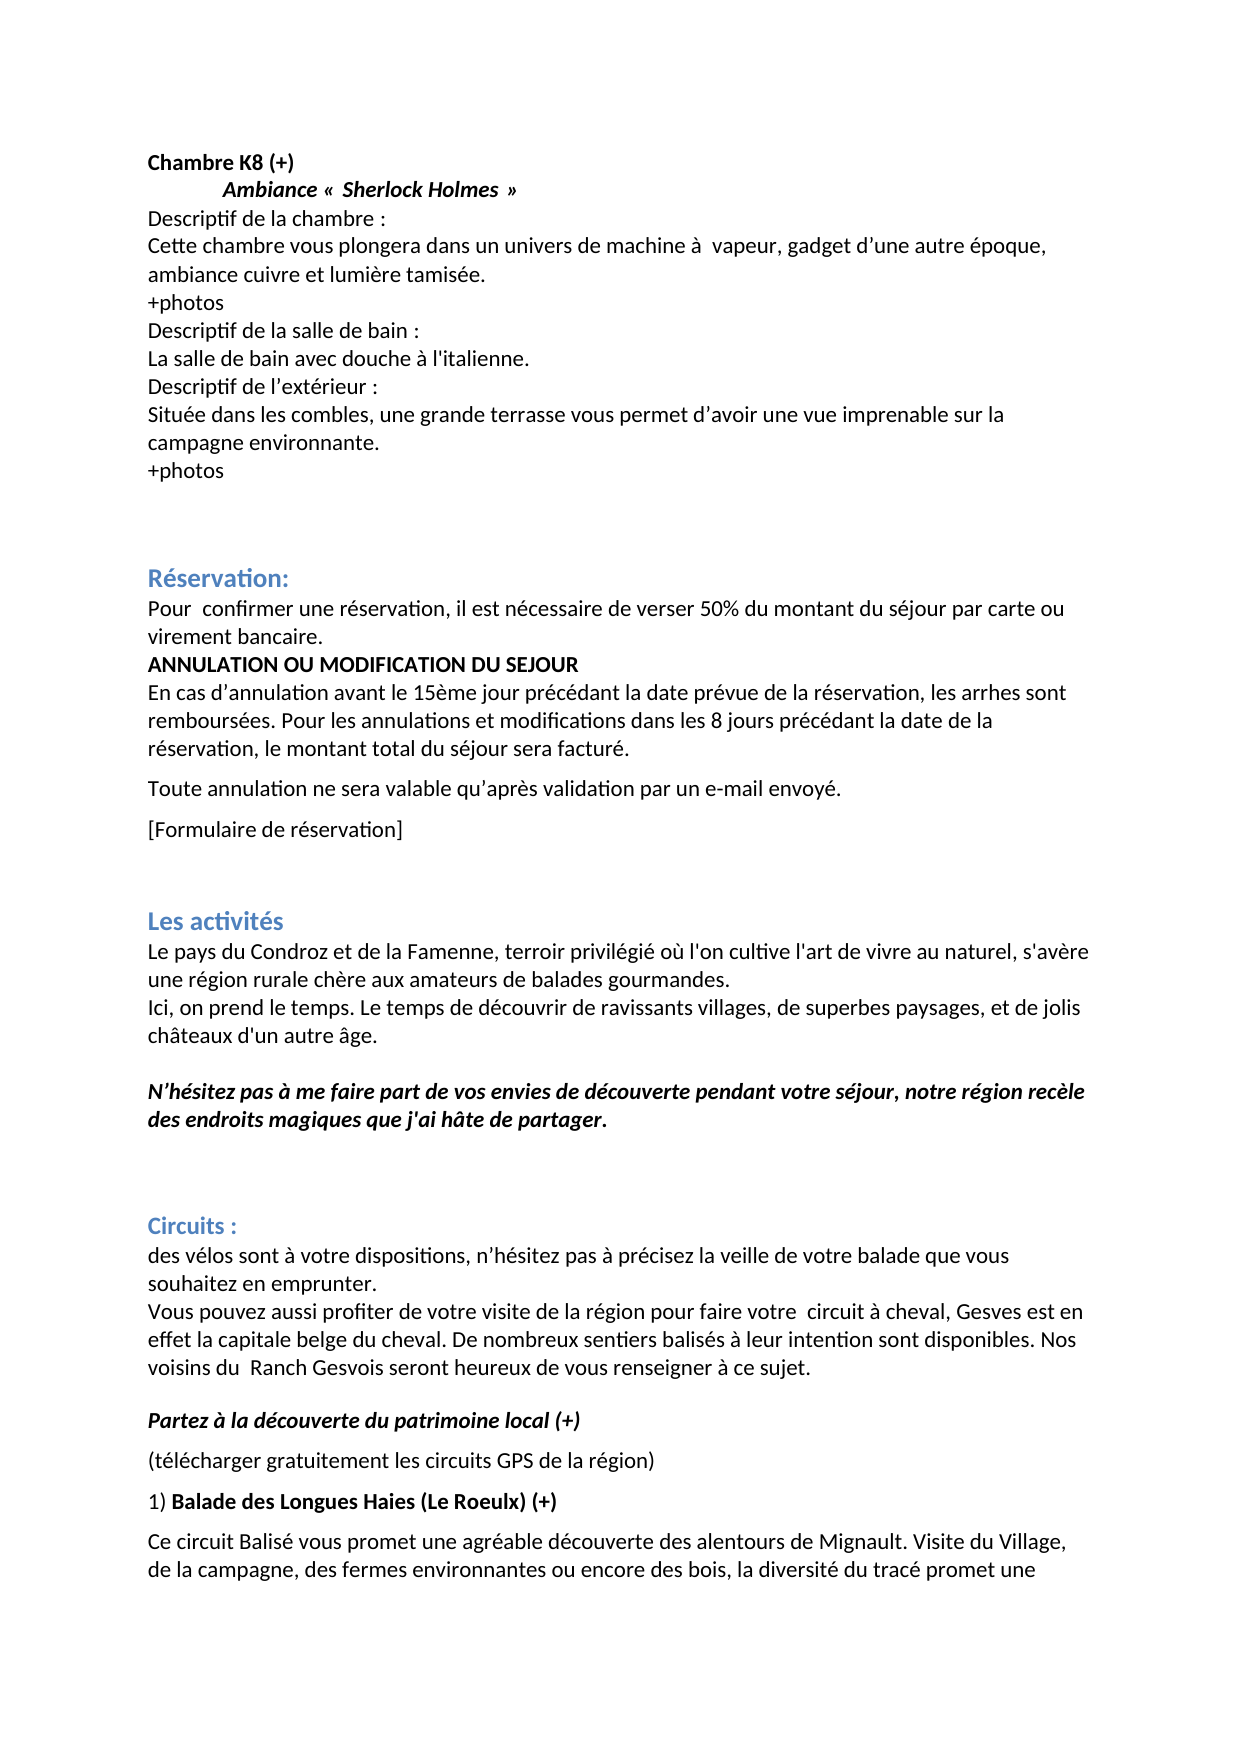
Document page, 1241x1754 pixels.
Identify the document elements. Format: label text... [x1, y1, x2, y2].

subtitle Réservation: [148, 561, 1093, 594]
text Toute annulation ne sera valable qu’après validation par un e-mail envoyé. [148, 774, 1093, 802]
subtitle Les activités [148, 904, 1093, 937]
text [Formulaire de réservation] [148, 815, 1093, 843]
subtitle Partez à la découverte du patrimoine local (+) [148, 1406, 1093, 1434]
subtitle Circuits : [148, 1210, 1093, 1241]
text Ce circuit Balisé vous promet une agréable découverte des alentours de Mignault. Visite du Village, de la campagne, des fermes environnantes ou encore des bois, la diversité du tracé promet une [148, 1527, 1093, 1583]
text +photos [148, 288, 1093, 316]
text La salle de bain avec douche à l'italienne. [148, 344, 1093, 372]
text Pour confirmer une réservation, il est nécessaire de verser 50% du montant du séjour par carte ou virement bancaire. [148, 594, 1093, 650]
text des vélos sont à votre dispositions, n’hésitez pas à précisez la veille de votre balade que vous souhaitez en emprunter. Vous pouvez aussi profiter de votre visite de la région pour faire votre circuit à cheval, Gesves est en effet la capitale belge du cheval. De nombreux sentiers balisés à leur intention sont disponibles. Nos voisins du Ranch Gesvois seront heureux de vous renseigner à ce sujet. [148, 1241, 1093, 1381]
text ANNULATION OU MODIFICATION DU SEJOUR En cas d’annulation avant le 15ème jour précédant la date prévue de la réservation, les arrhes sont remboursées. Pour les annulations et modifications dans les 8 jours précédant la date de la réservation, le montant total du séjour sera facturé. [148, 650, 1093, 762]
text Descriptif de la salle de bain : [148, 316, 1093, 344]
text +photos [148, 456, 1093, 484]
subtitle Chambre K8 (+) Ambiance « Sherlock Holmes » [148, 148, 1093, 204]
text Descriptif de l’extérieur : [148, 372, 1093, 400]
text Le pays du Condroz et de la Famenne, terroir privilégié où l'on cultive l'art de vivre au naturel, s'avère une région rurale chère aux amateurs de balades gourmandes. Ici, on prend le temps. Le temps de découvrir de ravissants villages, de superbes paysages, et de jolis châteaux d'un autre âge. N’hésitez pas à me faire part de vos envies de découverte pendant votre séjour, notre région recèle des endroits magiques que j'ai hâte de partager. [148, 937, 1093, 1189]
text (télécharger gratuitement les circuits GPS de la région) [148, 1446, 1093, 1474]
text 1) Balade des Longues Haies (Le Roeulx) (+) [148, 1487, 1093, 1515]
text Située dans les combles, une grande terrasse vous permet d’avoir une vue imprenable sur la campagne environnante. [148, 400, 1093, 456]
text Descriptif de la chambre : Cette chambre vous plongera dans un univers de machine à vapeur, gadget d’une autre époque, ambiance cuivre et lumière tamisée. [148, 204, 1093, 288]
